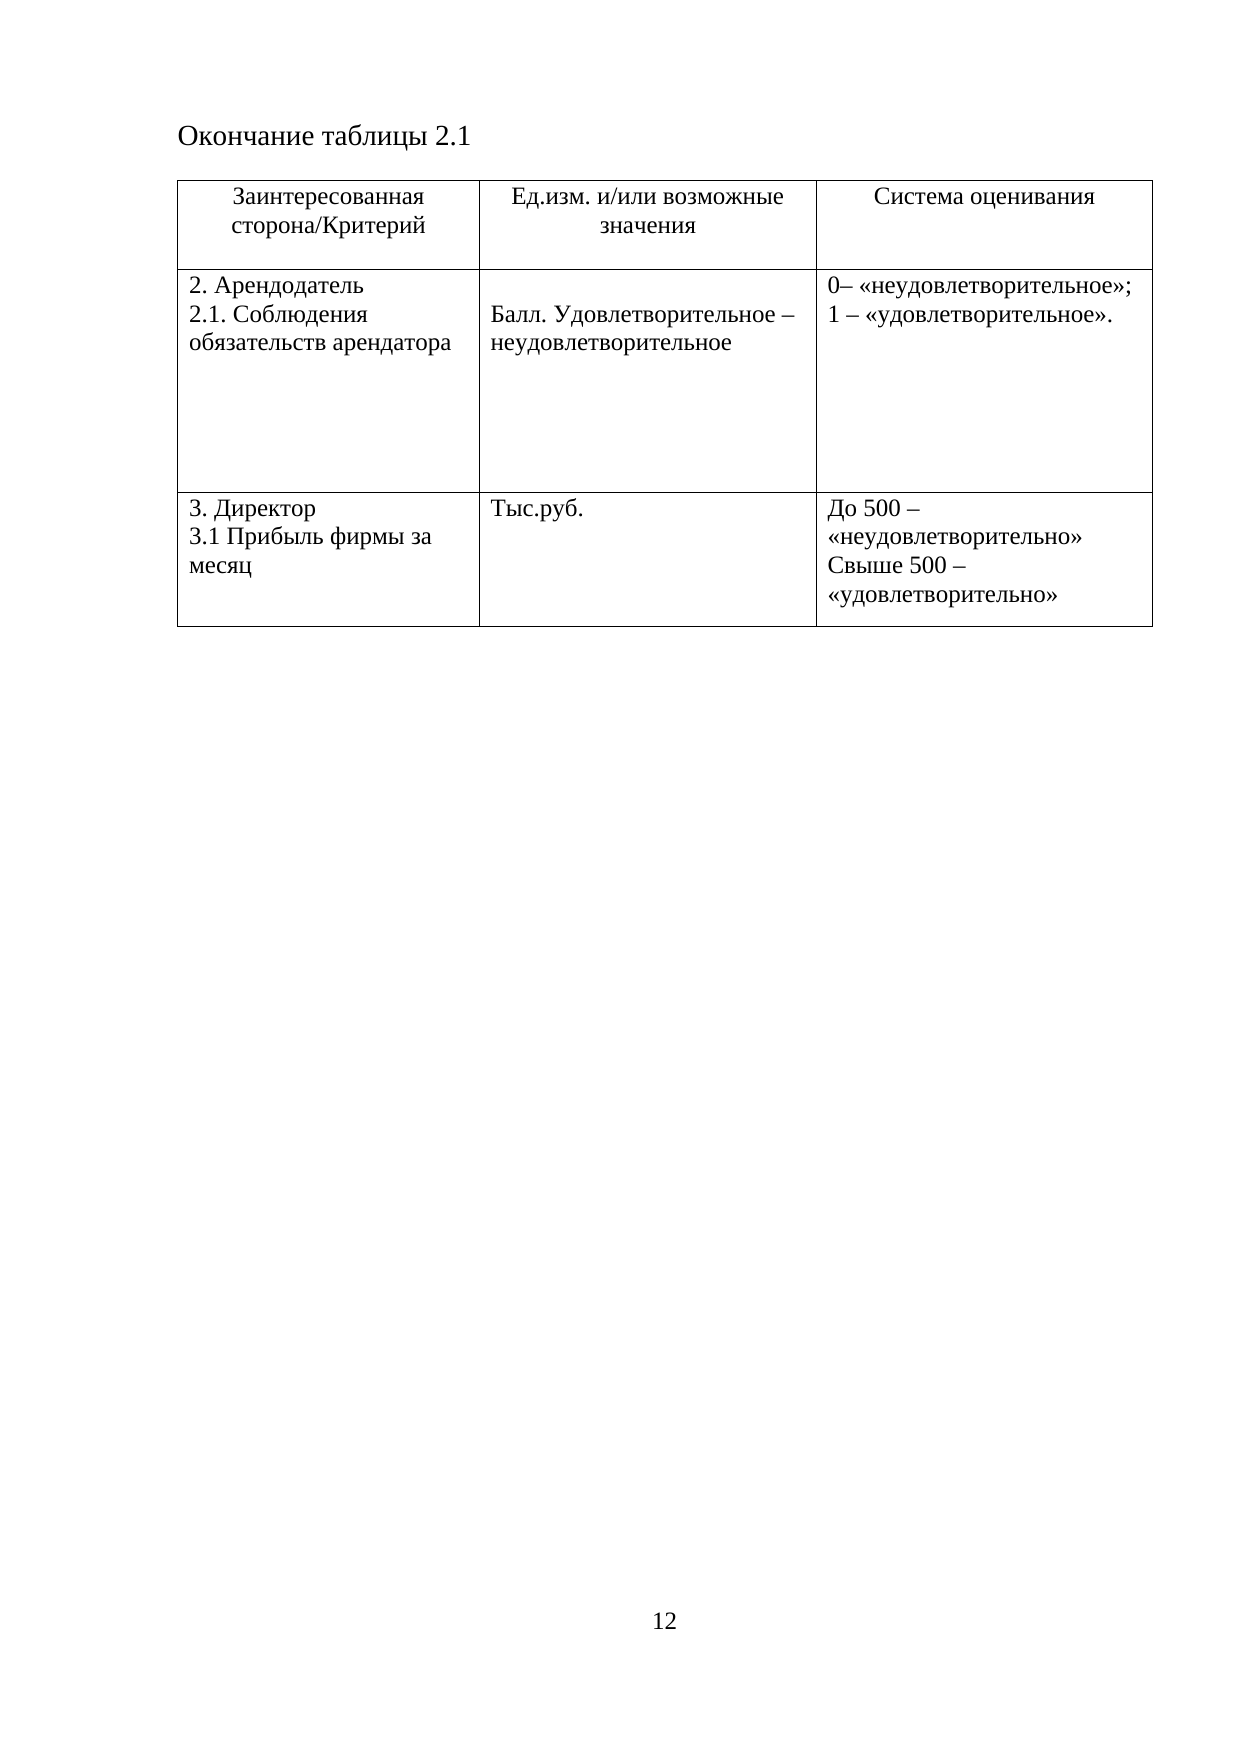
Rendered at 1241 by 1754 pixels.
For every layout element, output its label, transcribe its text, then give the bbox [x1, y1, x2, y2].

table_header Заинтересованная сторона/Критерий [178, 181, 479, 269]
table_cell Балл. Удовлетворительное – неудовлетворительное [480, 270, 816, 492]
table_cell 3. Директор 3.1 Прибыль фирмы за месяц [178, 493, 479, 626]
table_header Ед.изм. и/или возможные значения [480, 181, 816, 269]
table_header Система оценивания [817, 181, 1152, 269]
table_cell До 500 – «неудовлетворительно» Свыше 500 – «удовлетворительно» [817, 493, 1152, 626]
table_cell 0– «неудовлетворительное»; 1 – «удовлетворительное». [817, 270, 1152, 492]
table_cell Тыс.руб. [480, 493, 816, 626]
table_cell 2. Арендодатель 2.1. Соблюдения обязательств арендатора [178, 270, 479, 492]
text Окончание таблицы 2.1 [177, 118, 1152, 152]
